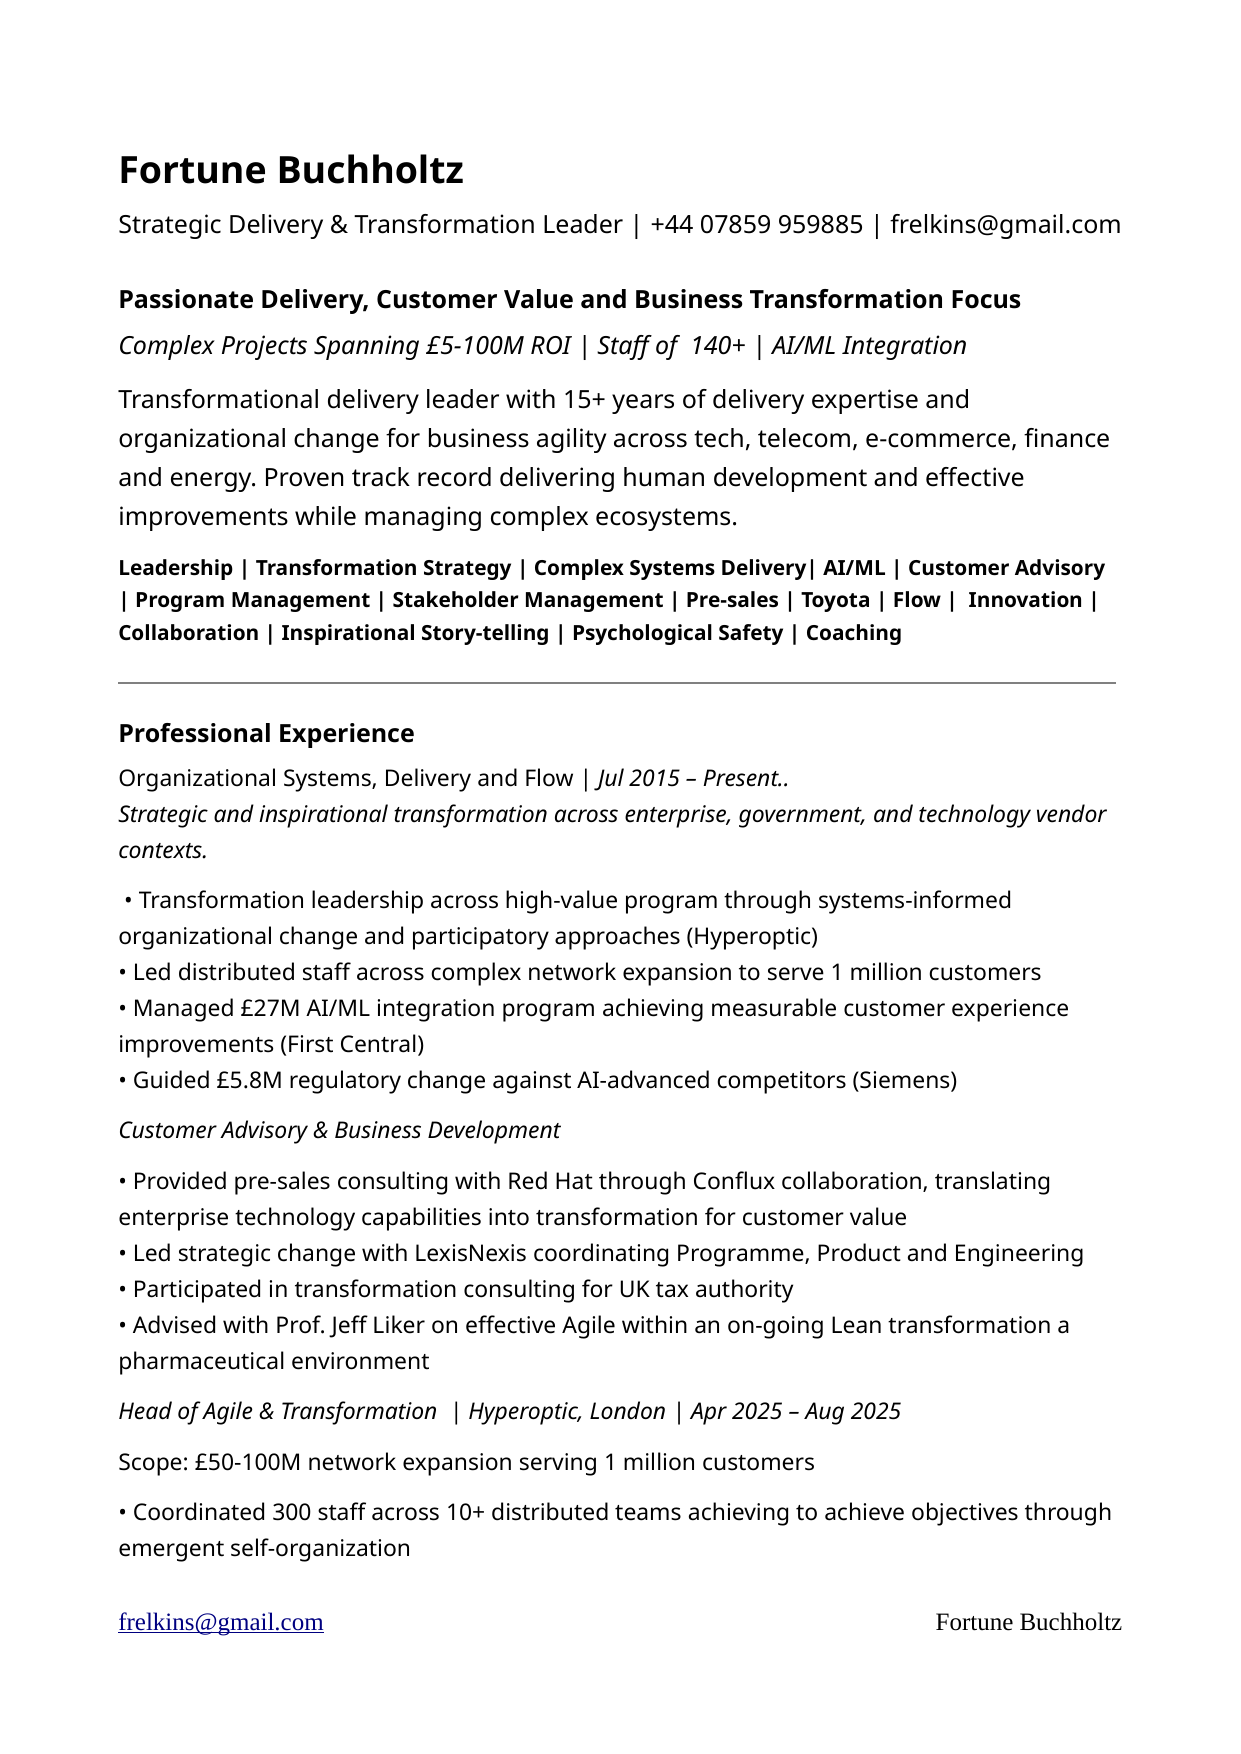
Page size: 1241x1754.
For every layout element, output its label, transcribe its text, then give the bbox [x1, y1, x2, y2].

subtitle Professional Experience [118, 715, 1122, 749]
text Customer Advisory & Business Development [118, 1114, 1122, 1146]
text • Transformation leadership across high-value program through systems-informed organizational change and participatory approaches (Hyperoptic) • Led distributed staff across complex network expansion to serve 1 million customers • Managed £27M AI/ML integration program achieving measurable customer experience improvements (First Central) • Guided £5.8M regulatory change against AI-advanced competitors (Siemens) [118, 884, 1122, 1095]
text Head of Agile & Transformation | Hyperoptic, London | Apr 2025 – Aug 2025 [118, 1395, 1122, 1426]
text Complex Projects Spanning £5-100M ROI | Staff of 140+ | AI/ML Integration [118, 328, 1122, 362]
text Organizational Systems, Delivery and Flow | Jul 2015 – Present.. Strategic and inspirational transformation across enterprise, government, and technology vendor contexts. [118, 762, 1122, 865]
text Scope: £50-100M network expansion serving 1 million customers [118, 1446, 1122, 1477]
subtitle Passionate Delivery, Customer Value and Business Transformation Focus [118, 281, 1122, 315]
text Strategic Delivery & Transformation Leader | +44 07859 959885 | frelkins@gmail.com [118, 207, 1122, 241]
text • Provided pre-sales consulting with Red Hat through Conflux collaboration, translating enterprise technology capabilities into transformation for customer value • Led strategic change with LexisNexis coordinating Programme, Product and Engineering • Participated in transformation consulting for UK tax authority • Advised with Prof. Jeff Liker on effective Agile within an on-going Lean transformation a pharmaceutical environment [118, 1165, 1122, 1376]
subtitle Fortune Buchholtz [118, 143, 1122, 194]
text Transformational delivery leader with 15+ years of delivery expertise and organizational change for business agility across tech, telecom, e-commerce, finance and energy. Proven track record delivering human development and effective improvements while managing complex ecosystems. [118, 382, 1122, 533]
text • Coordinated 300 staff across 10+ distributed teams achieving to achieve objectives through emergent self-organization [118, 1496, 1122, 1563]
text Leadership | Transformation Strategy | Complex Systems Delivery| AI/ML | Customer Advisory | Program Management | Stakeholder Management | Pre-sales | Toyota | Flow | Innovation | Collaboration | Inspirational Story-telling | Psychological Safety | Coaching [118, 553, 1122, 646]
